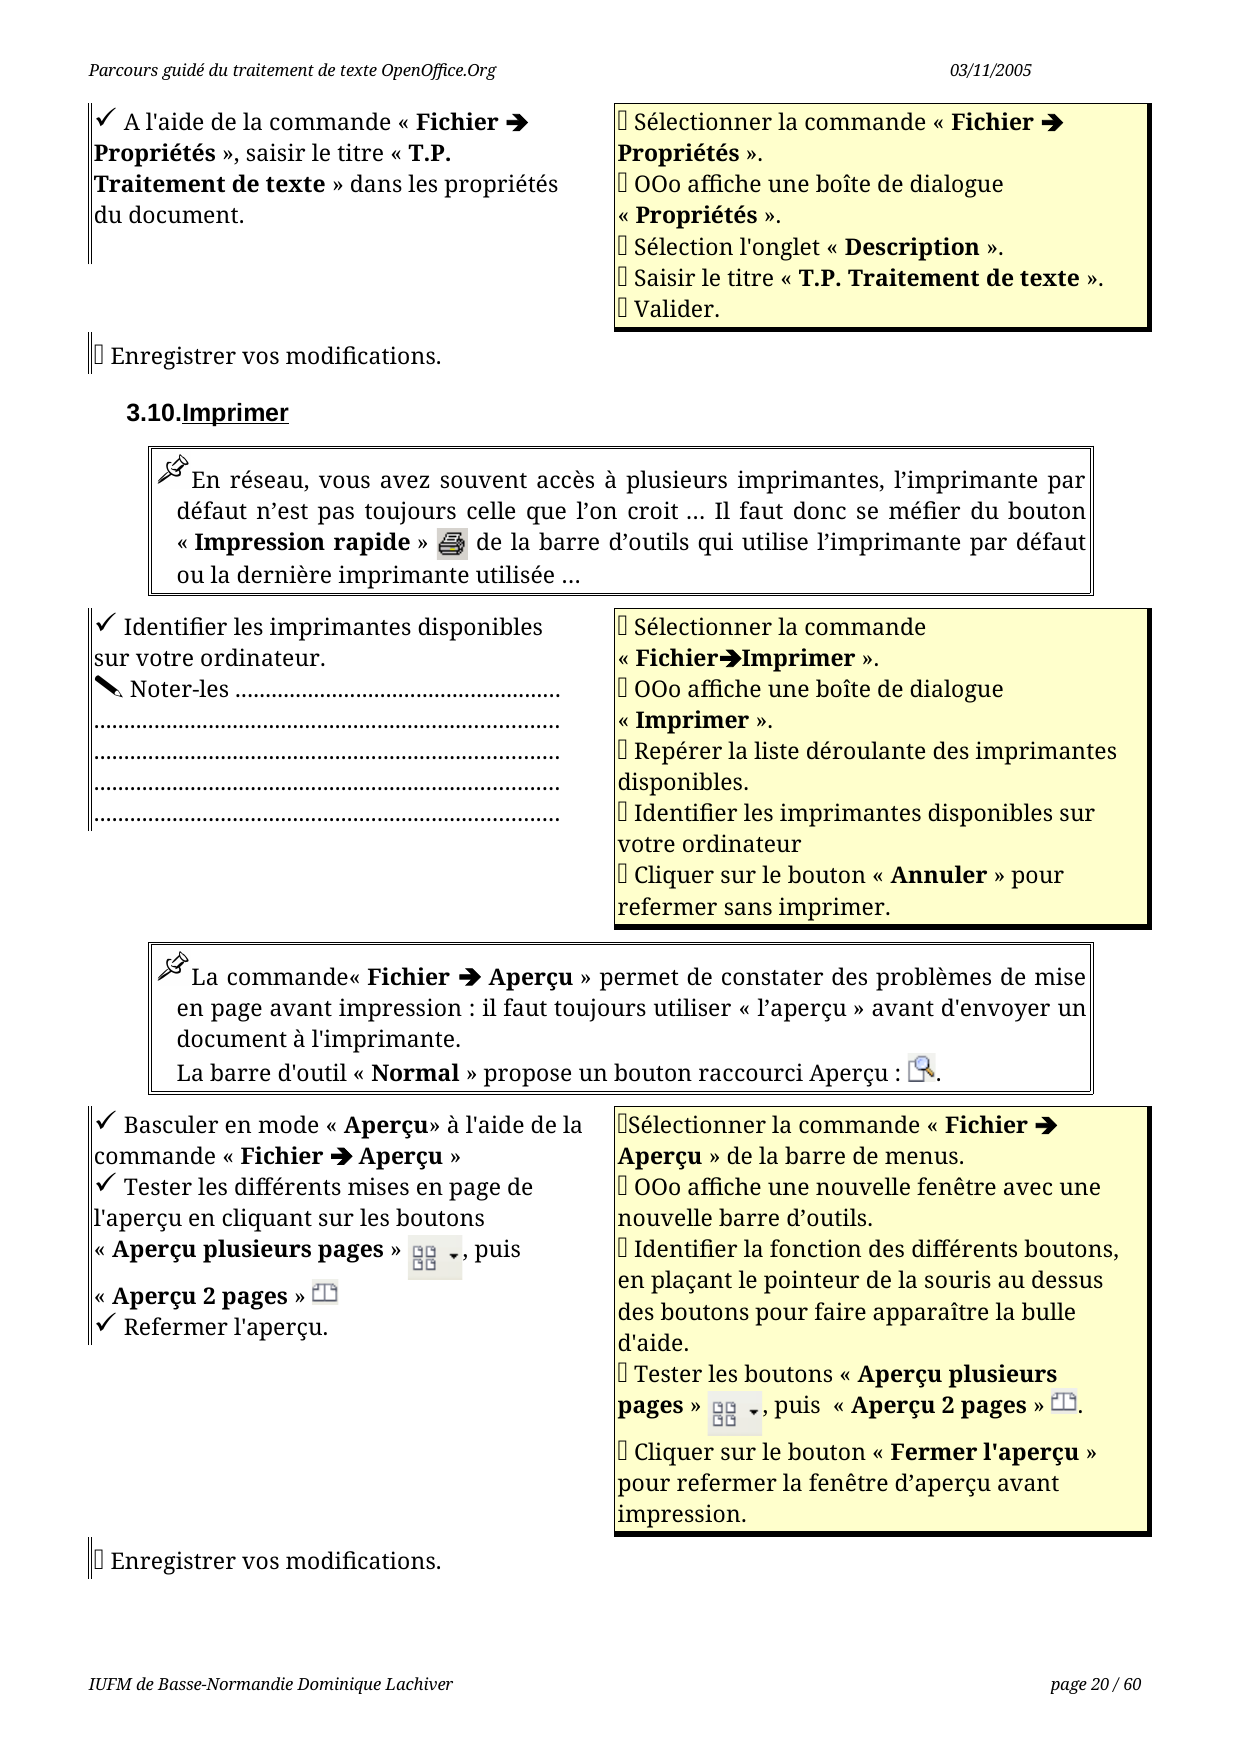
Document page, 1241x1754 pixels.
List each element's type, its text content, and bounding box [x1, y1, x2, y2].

text  Enregistrer vos modifications. [92, 1537, 1152, 1579]
table_header [587, 103, 614, 332]
table_header [587, 608, 614, 930]
subtitle Imprimer [126, 399, 1152, 427]
text  Enregistrer vos modifications. [92, 332, 1152, 374]
picture [153, 451, 192, 489]
table_header [587, 1106, 614, 1537]
table_header  A l'aide de la commande « Fichier  Propriétés », saisir le titre « T.P. Traitement de texte » dans les propriétés du document. [89, 103, 587, 332]
table_header  Basculer en mode « Aperçu» à l'aide de la commande « Fichier  Aperçu »  Tester les différents mises en page de l'aperçu en cliquant sur les boutons « Aperçu plusieurs pages » , puis « Aperçu 2 pages »  Refermer l'aperçu. [89, 1106, 587, 1537]
picture [907, 1053, 936, 1082]
picture [707, 1391, 763, 1436]
table_header  Identifier les imprimantes disponibles sur votre ordinateur.  Noter-les [89, 608, 587, 930]
picture [436, 528, 468, 560]
picture [407, 1235, 463, 1280]
picture [311, 1279, 339, 1305]
picture [1050, 1388, 1078, 1414]
picture [153, 947, 192, 986]
